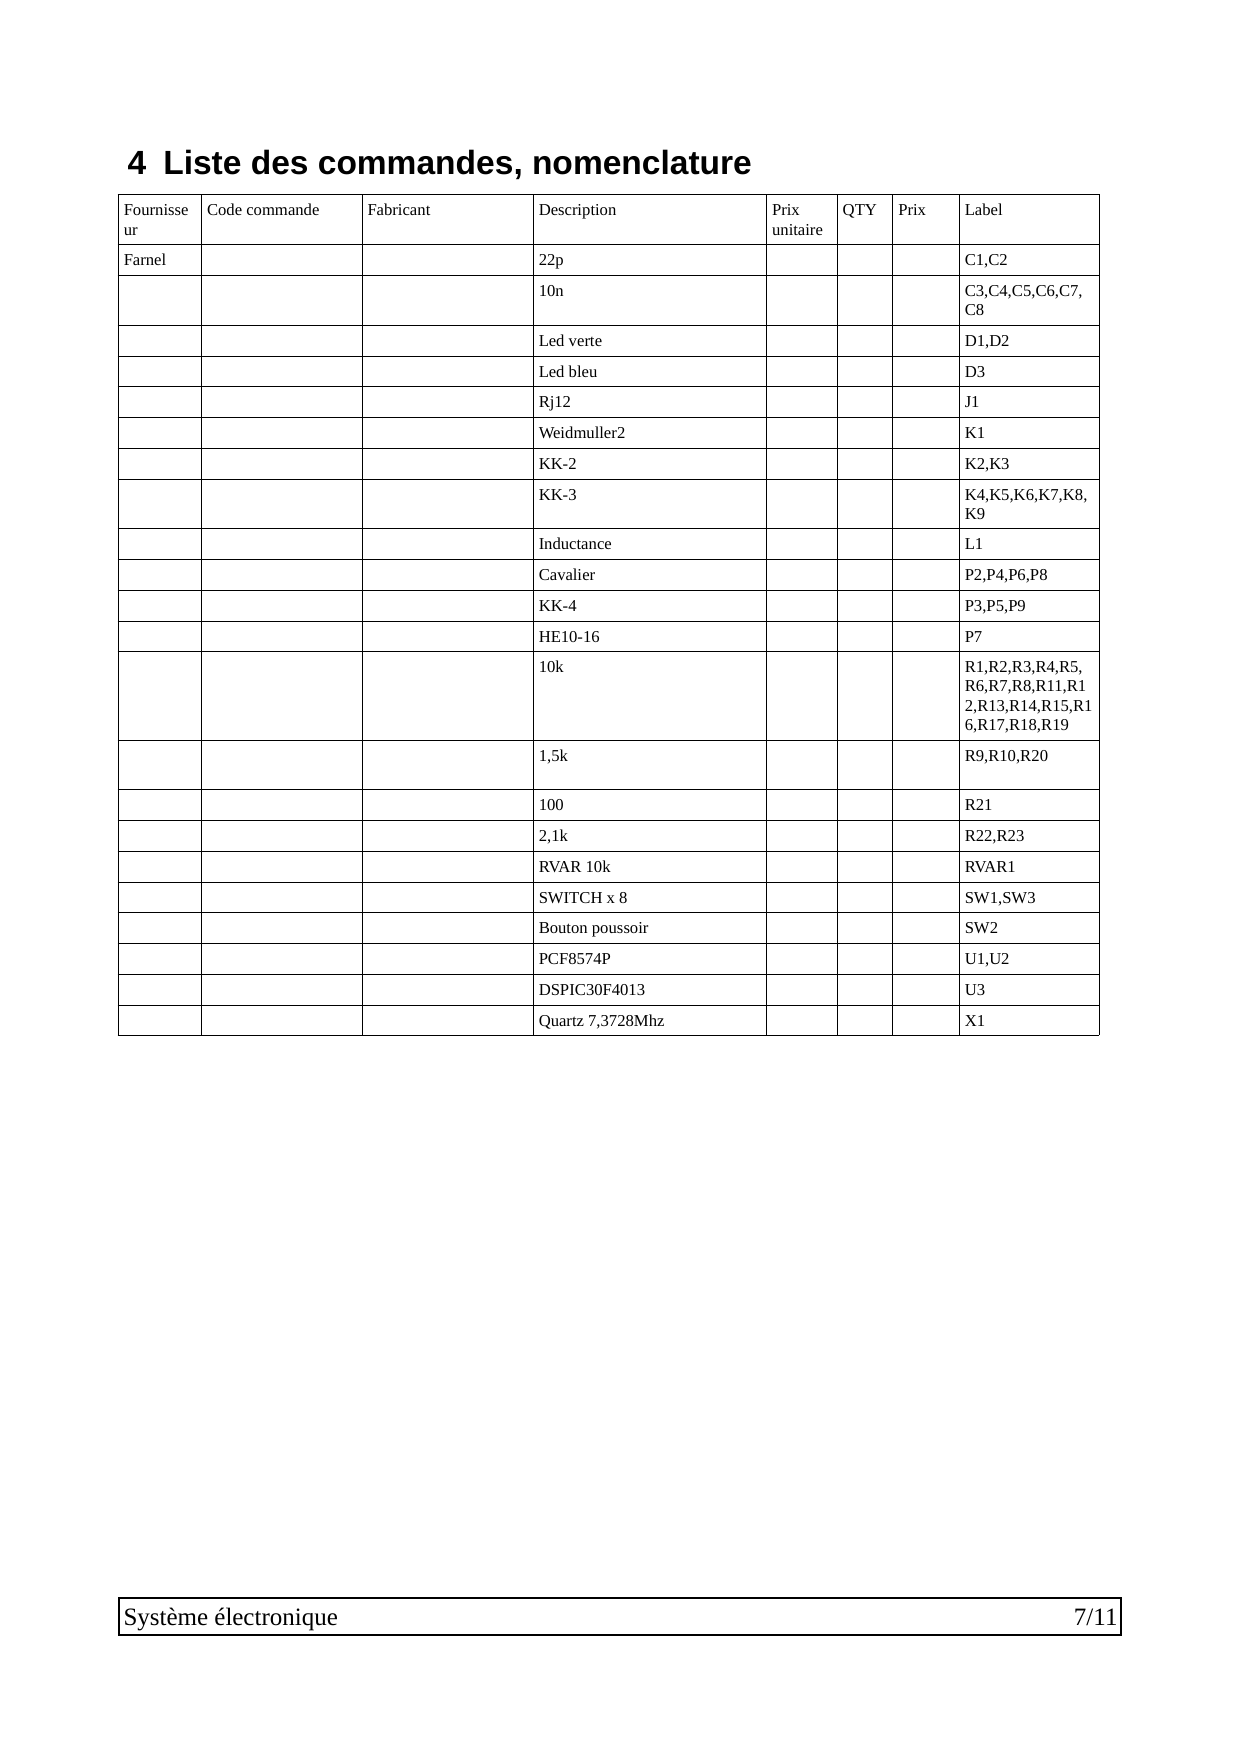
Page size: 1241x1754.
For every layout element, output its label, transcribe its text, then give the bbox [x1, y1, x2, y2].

table_cell [202, 418, 362, 448]
table_cell [363, 652, 533, 739]
table_cell [838, 449, 892, 478]
table_cell [202, 529, 362, 559]
table_cell [893, 913, 959, 943]
table_cell Led verte [534, 326, 766, 356]
table_header Prix [893, 195, 959, 244]
table_cell [838, 944, 892, 974]
table_cell [767, 1006, 837, 1035]
table_cell [363, 944, 533, 974]
table_cell [363, 883, 533, 912]
table_cell KK-4 [534, 591, 766, 621]
table_cell [838, 418, 892, 448]
table_cell [767, 622, 837, 651]
table_cell PCF8574P [534, 944, 766, 974]
table_cell [893, 480, 959, 528]
table_cell [893, 276, 959, 325]
table_cell [893, 741, 959, 789]
table_cell X1 [960, 1006, 1099, 1035]
table_cell 2,1k [534, 821, 766, 851]
table_cell [119, 276, 201, 325]
table_cell [119, 790, 201, 820]
table_cell [202, 357, 362, 386]
table_cell [767, 245, 837, 275]
table_cell HE10-16 [534, 622, 766, 651]
table_cell [119, 1006, 201, 1035]
table_cell 10k [534, 652, 766, 739]
table_cell [202, 326, 362, 356]
table_cell [119, 387, 201, 417]
table_cell [363, 529, 533, 559]
table_cell [838, 326, 892, 356]
table_cell [893, 387, 959, 417]
table_header Description [534, 195, 766, 244]
table_cell [767, 741, 837, 789]
table_cell U3 [960, 975, 1099, 1004]
table_cell [838, 387, 892, 417]
table_cell D3 [960, 357, 1099, 386]
table_cell [767, 944, 837, 974]
table_cell [119, 418, 201, 448]
table_cell [202, 1006, 362, 1035]
table_cell KK-2 [534, 449, 766, 478]
table_cell [363, 852, 533, 882]
table_cell [767, 529, 837, 559]
table_cell [767, 560, 837, 590]
table_cell [202, 852, 362, 882]
table_cell 22p [534, 245, 766, 275]
table_cell [119, 975, 201, 1004]
table_cell [202, 560, 362, 590]
table_cell [893, 944, 959, 974]
table_cell [363, 326, 533, 356]
table_cell [119, 652, 201, 739]
table_cell [893, 652, 959, 739]
table_cell [893, 975, 959, 1004]
table_cell [838, 790, 892, 820]
table_cell [119, 480, 201, 528]
table_cell [202, 790, 362, 820]
table_cell Bouton poussoir [534, 913, 766, 943]
table_cell [838, 1006, 892, 1035]
table_cell [767, 652, 837, 739]
table_cell K2,K3 [960, 449, 1099, 478]
table_cell [838, 913, 892, 943]
table_cell [893, 852, 959, 882]
table_cell [767, 326, 837, 356]
table_cell [767, 387, 837, 417]
table_cell SW2 [960, 913, 1099, 943]
table_cell [838, 975, 892, 1004]
table_cell [363, 449, 533, 478]
table_cell 1,5k [534, 741, 766, 789]
table_cell [838, 357, 892, 386]
table_cell [202, 480, 362, 528]
table_cell [202, 975, 362, 1004]
table_cell [767, 821, 837, 851]
table_cell [202, 821, 362, 851]
table_cell [838, 480, 892, 528]
table_cell [363, 245, 533, 275]
table_header Prix unitaire [767, 195, 837, 244]
table_cell [202, 944, 362, 974]
table_cell [363, 591, 533, 621]
table_cell K4,K5,K6,K7,K8,K9 [960, 480, 1099, 528]
table_cell [202, 387, 362, 417]
table_cell [767, 975, 837, 1004]
table_cell [893, 821, 959, 851]
table_cell [119, 529, 201, 559]
table_cell [893, 418, 959, 448]
table_cell R21 [960, 790, 1099, 820]
table_cell [838, 591, 892, 621]
table_cell [119, 883, 201, 912]
table_cell R1,R2,R3,R4,R5,R6,R7,R8,R11,R12,R13,R14,R15,R16,R17,R18,R19 [960, 652, 1099, 739]
table_cell Rj12 [534, 387, 766, 417]
table_cell [363, 480, 533, 528]
table_cell [119, 357, 201, 386]
table_header Label [960, 195, 1099, 244]
table_cell [893, 529, 959, 559]
table_cell KK-3 [534, 480, 766, 528]
table_cell [767, 913, 837, 943]
table_cell [767, 449, 837, 478]
table_cell [363, 821, 533, 851]
table_cell [893, 357, 959, 386]
table_cell [767, 883, 837, 912]
table_cell P7 [960, 622, 1099, 651]
table_cell [363, 975, 533, 1004]
table_cell [838, 245, 892, 275]
table_cell [363, 622, 533, 651]
table_cell RVAR1 [960, 852, 1099, 882]
table_cell [363, 913, 533, 943]
table_cell [767, 480, 837, 528]
table_cell [363, 1006, 533, 1035]
table_cell [202, 652, 362, 739]
table_cell Weidmuller2 [534, 418, 766, 448]
table_cell [893, 591, 959, 621]
table_cell [893, 560, 959, 590]
table_cell [893, 790, 959, 820]
table_cell [202, 913, 362, 943]
table_cell [119, 944, 201, 974]
table_cell R9,R10,R20 [960, 741, 1099, 789]
table_cell [838, 529, 892, 559]
table_cell [893, 449, 959, 478]
table_cell [838, 560, 892, 590]
table_cell [767, 276, 837, 325]
table_cell [119, 326, 201, 356]
table_cell [767, 591, 837, 621]
table_cell [202, 883, 362, 912]
table_cell [119, 741, 201, 789]
table_cell P2,P4,P6,P8 [960, 560, 1099, 590]
table_cell [767, 852, 837, 882]
table_cell [363, 790, 533, 820]
table_header Fournisseur [119, 195, 201, 244]
table_cell [893, 622, 959, 651]
table_cell Cavalier [534, 560, 766, 590]
table_cell [119, 560, 201, 590]
table_header Fabricant [363, 195, 533, 244]
table_cell 10n [534, 276, 766, 325]
table_cell Led bleu [534, 357, 766, 386]
table_cell [202, 245, 362, 275]
table_cell R22,R23 [960, 821, 1099, 851]
table_cell Farnel [119, 245, 201, 275]
table_cell [893, 883, 959, 912]
table_cell [363, 560, 533, 590]
table_cell D1,D2 [960, 326, 1099, 356]
table_cell [363, 387, 533, 417]
table_cell [363, 741, 533, 789]
table_cell U1,U2 [960, 944, 1099, 974]
table_cell [893, 245, 959, 275]
table_cell [838, 883, 892, 912]
table_cell J1 [960, 387, 1099, 417]
table_cell [202, 741, 362, 789]
table_cell [838, 276, 892, 325]
table_header QTY [838, 195, 892, 244]
table_cell P3,P5,P9 [960, 591, 1099, 621]
table_cell C1,C2 [960, 245, 1099, 275]
table_cell Quartz 7,3728Mhz [534, 1006, 766, 1035]
table_cell DSPIC30F4013 [534, 975, 766, 1004]
table_cell [119, 449, 201, 478]
table_cell [767, 790, 837, 820]
table_cell [838, 852, 892, 882]
table_cell [893, 326, 959, 356]
table_cell RVAR 10k [534, 852, 766, 882]
table_cell [202, 591, 362, 621]
table_cell L1 [960, 529, 1099, 559]
table_cell [363, 357, 533, 386]
table_cell [119, 591, 201, 621]
table_cell SWITCH x 8 [534, 883, 766, 912]
table_cell [838, 821, 892, 851]
table_cell 100 [534, 790, 766, 820]
table_cell [202, 449, 362, 478]
table_cell Inductance [534, 529, 766, 559]
table_cell C3,C4,C5,C6,C7,C8 [960, 276, 1099, 325]
table_cell [119, 622, 201, 651]
table_cell [202, 622, 362, 651]
table_cell [767, 418, 837, 448]
table_cell SW1,SW3 [960, 883, 1099, 912]
table_cell [767, 357, 837, 386]
table_cell [119, 913, 201, 943]
table_cell [363, 276, 533, 325]
table_cell [363, 418, 533, 448]
table_cell [838, 622, 892, 651]
table_header Code commande [202, 195, 362, 244]
table_cell [119, 821, 201, 851]
table_cell K1 [960, 418, 1099, 448]
table_cell [838, 652, 892, 739]
table_cell [838, 741, 892, 789]
table_cell [893, 1006, 959, 1035]
table_cell [119, 852, 201, 882]
subtitle Liste des commandes, nomenclature [118, 143, 1122, 182]
table_cell [202, 276, 362, 325]
